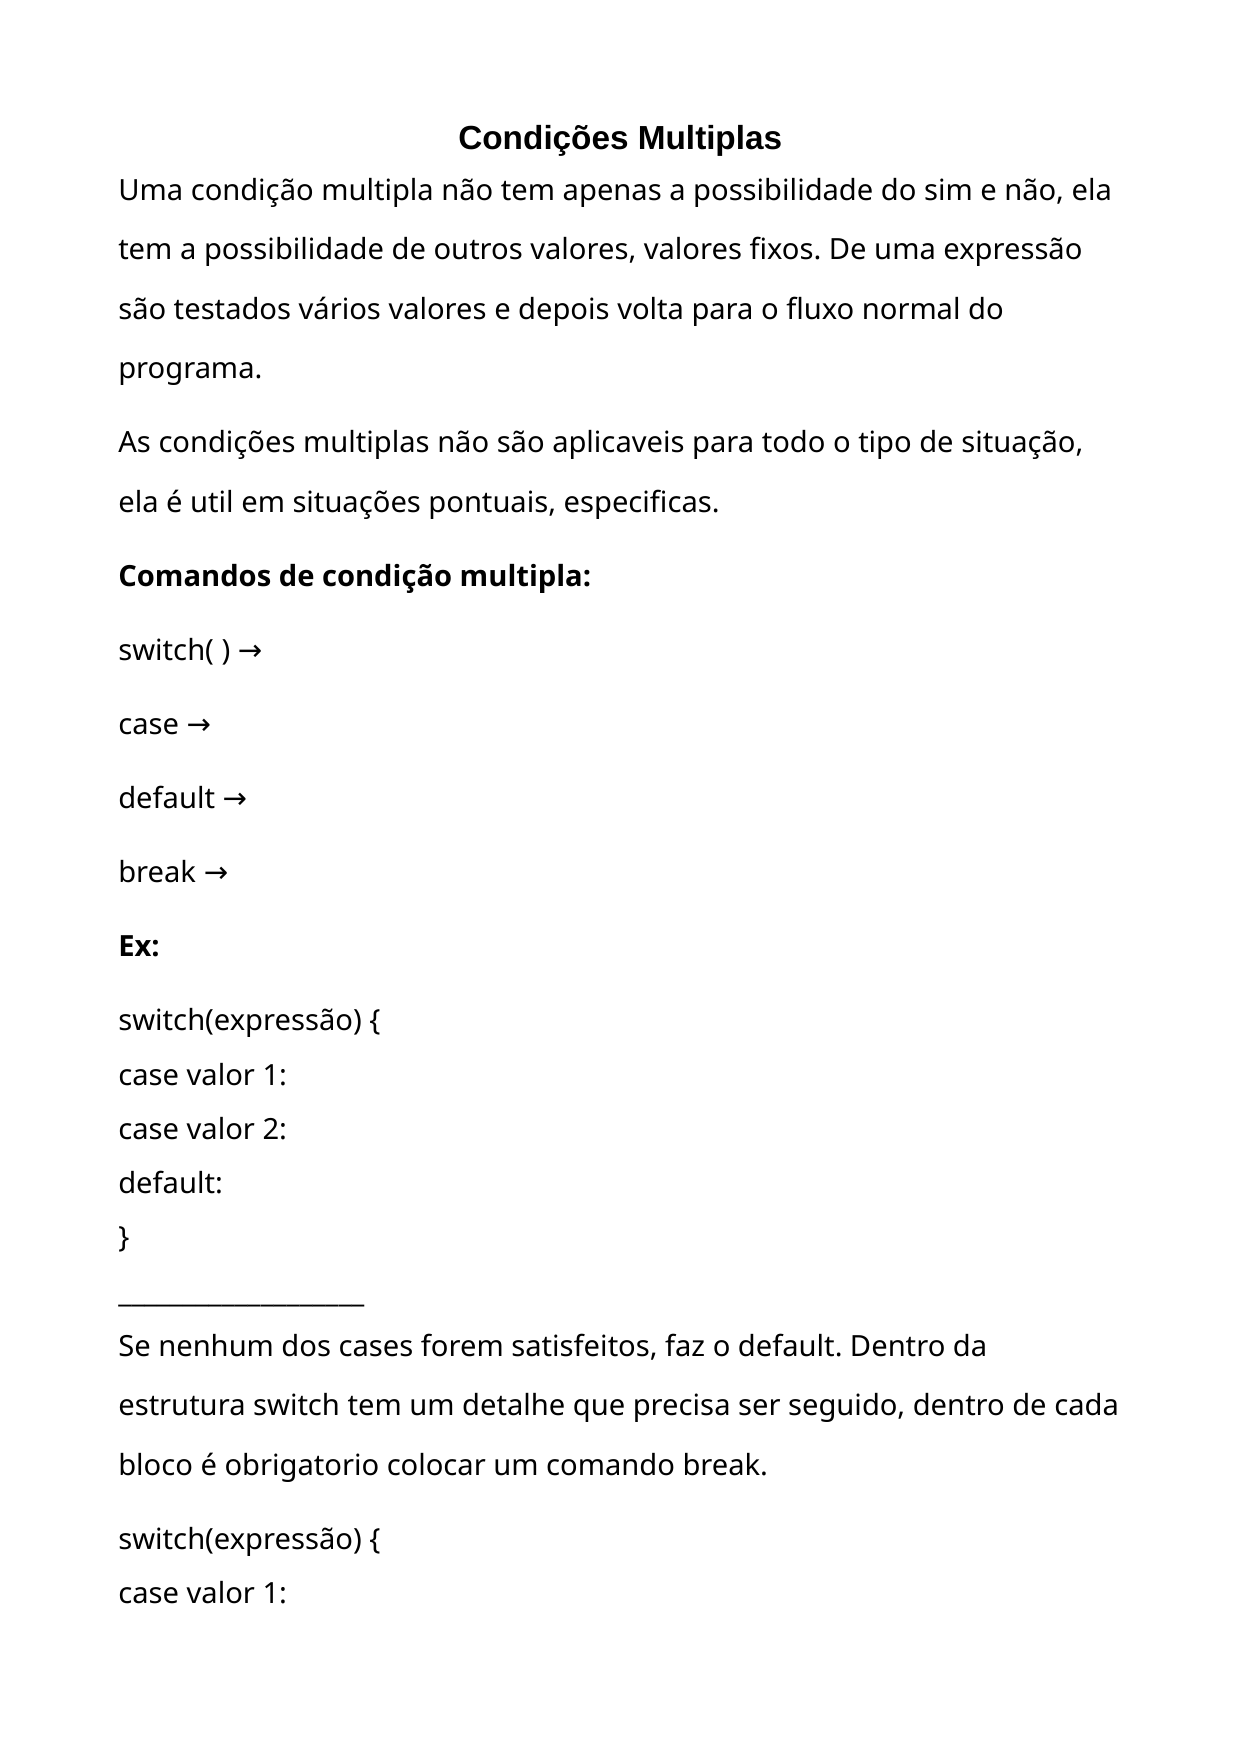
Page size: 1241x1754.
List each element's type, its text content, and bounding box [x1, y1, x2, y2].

text case valor 1: [118, 1054, 1122, 1093]
text Se nenhum dos cases forem satisfeitos, faz o default. Dentro da estrutura switch tem um detalhe que precisa ser seguido, dentro de cada bloco é obrigatorio colocar um comando break. [118, 1325, 1122, 1484]
text } [118, 1217, 1122, 1256]
text ___________________ [118, 1271, 1122, 1311]
text break → [118, 851, 1122, 891]
subtitle Condições Multiplas [118, 118, 1122, 157]
text As condições multiplas não são aplicaveis para todo o tipo de situação, ela é util em situações pontuais, especificas. [118, 422, 1122, 521]
text case valor 1: [118, 1572, 1122, 1612]
text default: [118, 1162, 1122, 1202]
text switch(expressão) { [118, 999, 1122, 1039]
text Uma condição multipla não tem apenas a possibilidade do sim e não, ela tem a possibilidade de outros valores, valores fixos. De uma expressão são testados vários valores e depois volta para o fluxo normal do programa. [118, 169, 1122, 387]
text switch( ) → [118, 629, 1122, 669]
text switch(expressão) { [118, 1518, 1122, 1558]
text Ex: [118, 925, 1122, 965]
text case → [118, 703, 1122, 743]
text case valor 2: [118, 1108, 1122, 1148]
text Comandos de condição multipla: [118, 555, 1122, 595]
text default → [118, 777, 1122, 817]
